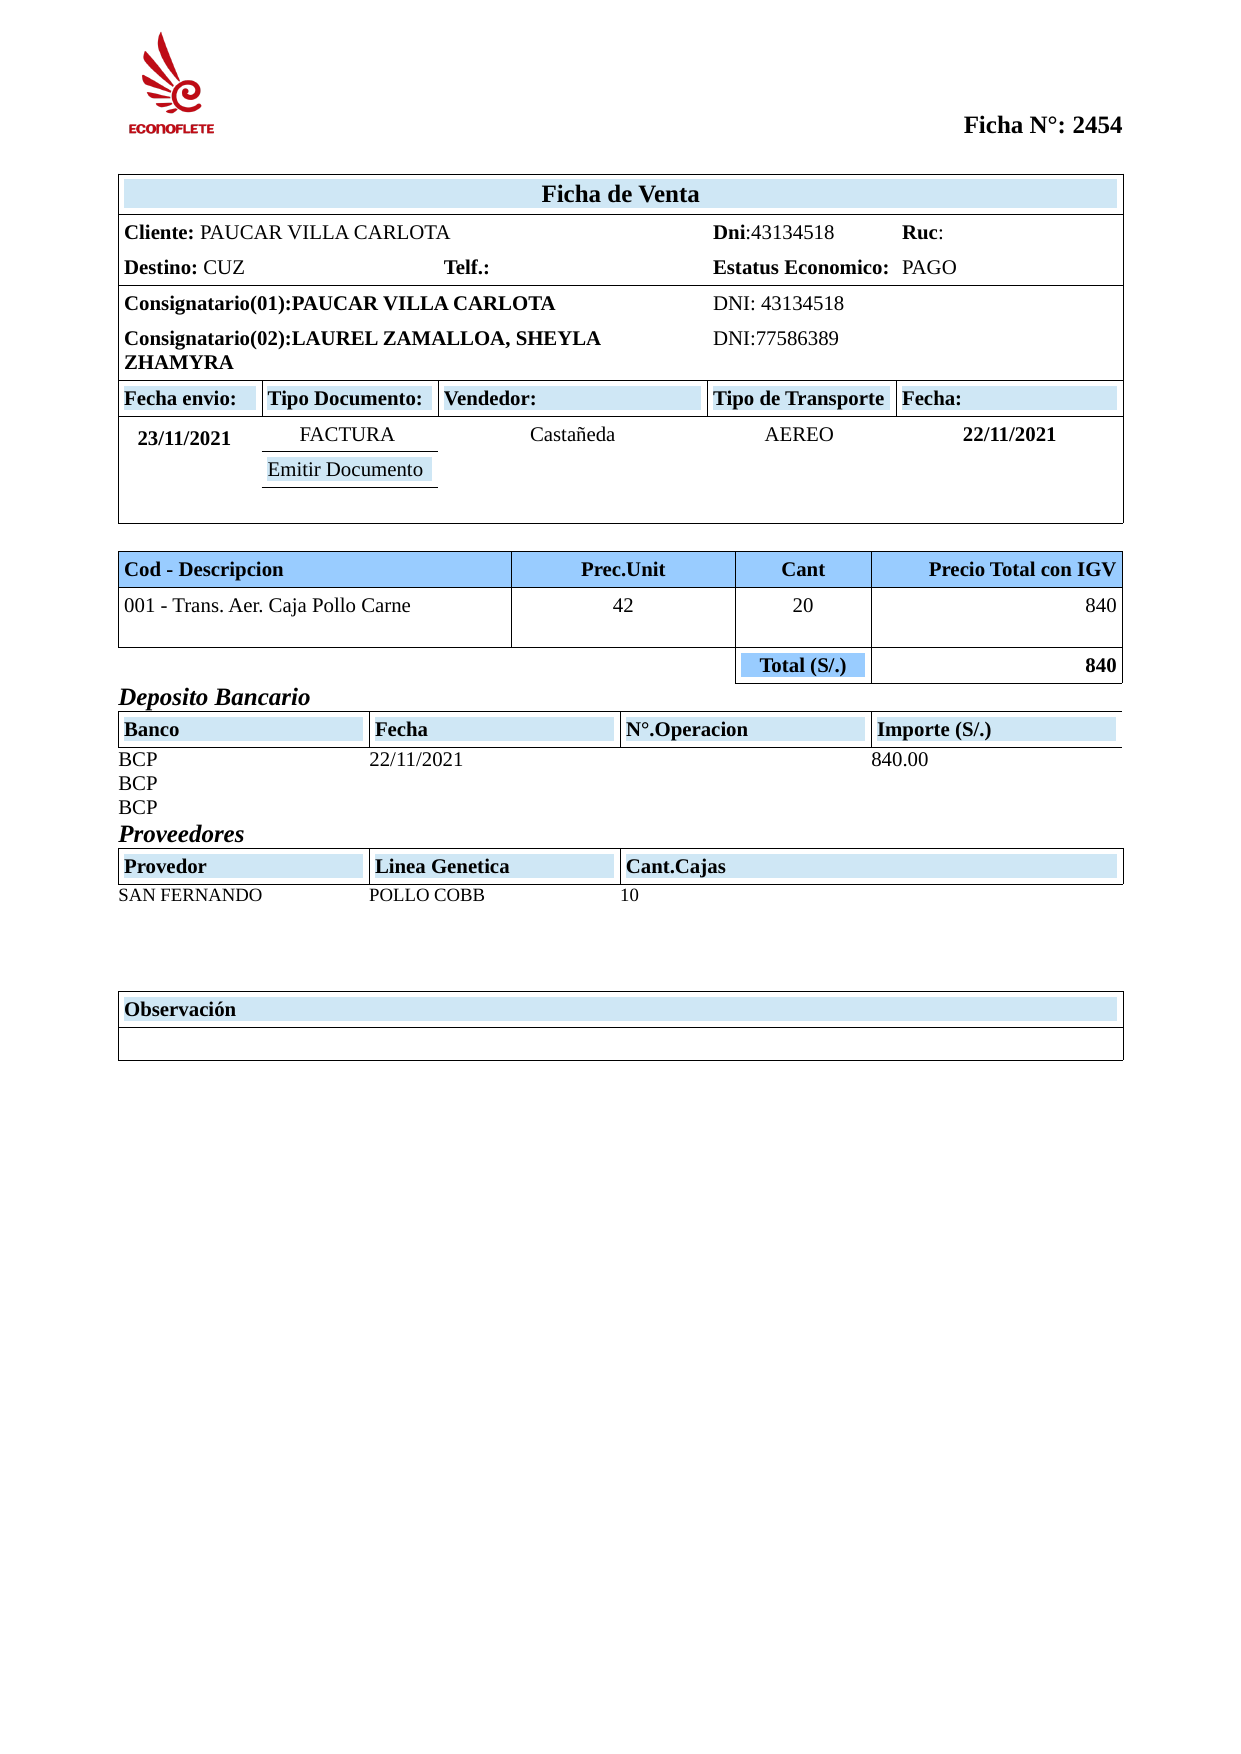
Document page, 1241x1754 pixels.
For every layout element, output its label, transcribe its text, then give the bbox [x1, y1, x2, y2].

table_cell 10 [620, 885, 1123, 905]
table_cell [620, 927, 1123, 948]
table_cell Destino: CUZ [119, 249, 438, 285]
table_header Observación [119, 992, 1123, 1027]
table_header Importe (S/.) [872, 712, 1122, 747]
table_cell [871, 795, 1122, 819]
table_cell POLLO COBB [369, 885, 620, 905]
table_header N°.Operacion [621, 712, 871, 747]
table_cell [118, 927, 369, 948]
table_header Cod - Descripcion [119, 552, 511, 587]
table_cell 840 [872, 648, 1122, 682]
table_cell Cliente: PAUCAR VILLA CARLOTA [119, 215, 707, 249]
table_header Cant.Cajas [621, 849, 1123, 883]
table_cell [369, 948, 620, 970]
table_cell Total (S/.) [736, 648, 871, 682]
table_header Banco [119, 712, 369, 747]
table_header Linea Genetica [370, 849, 620, 883]
table_cell Consignatario(01):PAUCAR VILLA CARLOTA [119, 286, 707, 321]
table_cell PAGO [896, 249, 1123, 285]
table_cell Emitir Documento [262, 452, 438, 487]
table_header Ficha de Venta [119, 175, 1123, 214]
table_cell 001 - Trans. Aer. Caja Pollo Carne [119, 588, 511, 647]
text Deposito Bancario [118, 682, 1122, 711]
table_cell BCP [118, 771, 369, 795]
table_cell Telf.: [438, 249, 707, 285]
table_cell AEREO [707, 417, 896, 523]
table_cell Fecha: [897, 381, 1123, 416]
table_cell [871, 771, 1122, 795]
table_cell BCP [118, 795, 369, 819]
table_cell [369, 795, 620, 819]
table_cell [511, 648, 735, 682]
table_cell [369, 771, 620, 795]
table_cell Estatus Economico: [707, 249, 896, 285]
table_cell [369, 970, 620, 991]
table_cell Ruc: [896, 215, 1123, 249]
table_cell [620, 948, 1123, 970]
table_cell DNI: 43134518 [707, 286, 1123, 321]
table_cell Dni:43134518 [707, 215, 896, 249]
table_cell 840.00 [871, 748, 1122, 771]
table_cell 840 [872, 588, 1122, 647]
table_header Prec.Unit [512, 552, 735, 587]
table_cell [118, 948, 369, 970]
table_cell [620, 771, 871, 795]
table_cell 22/11/2021 [896, 417, 1123, 523]
table_cell Fecha envio: [119, 381, 262, 416]
table_cell [369, 905, 620, 927]
table_cell FACTURA [262, 417, 438, 451]
table_cell [369, 927, 620, 948]
table_cell Vendedor: [439, 381, 707, 416]
table_cell 23/11/2021 [119, 417, 262, 523]
table_cell SAN FERNANDO [118, 885, 369, 905]
picture [118, 31, 225, 134]
table_header Fecha [370, 712, 620, 747]
table_cell Tipo de Transporte [708, 381, 896, 416]
table_cell [119, 1028, 1123, 1060]
table_header Provedor [119, 849, 369, 883]
table_cell [620, 795, 871, 819]
table_cell [118, 648, 511, 682]
table_cell DNI:77586389 [707, 321, 1123, 380]
table_header Cant [736, 552, 871, 587]
table_cell 20 [736, 588, 871, 647]
table_cell [620, 970, 1123, 991]
table_cell [620, 905, 1123, 927]
table_cell [118, 905, 369, 927]
table_header Precio Total con IGV [872, 552, 1122, 587]
table_cell Consignatario(02):LAUREL ZAMALLOA, SHEYLA ZHAMYRA [119, 321, 707, 380]
table_cell [262, 488, 438, 523]
table_cell [620, 748, 871, 771]
table_cell [118, 970, 369, 991]
table_cell 22/11/2021 [369, 748, 620, 771]
table_cell Tipo Documento: [263, 381, 438, 416]
table_cell 42 [512, 588, 735, 647]
table_cell Castañeda [438, 417, 707, 523]
text Proveedores [118, 819, 1122, 848]
table_cell BCP [118, 748, 369, 771]
